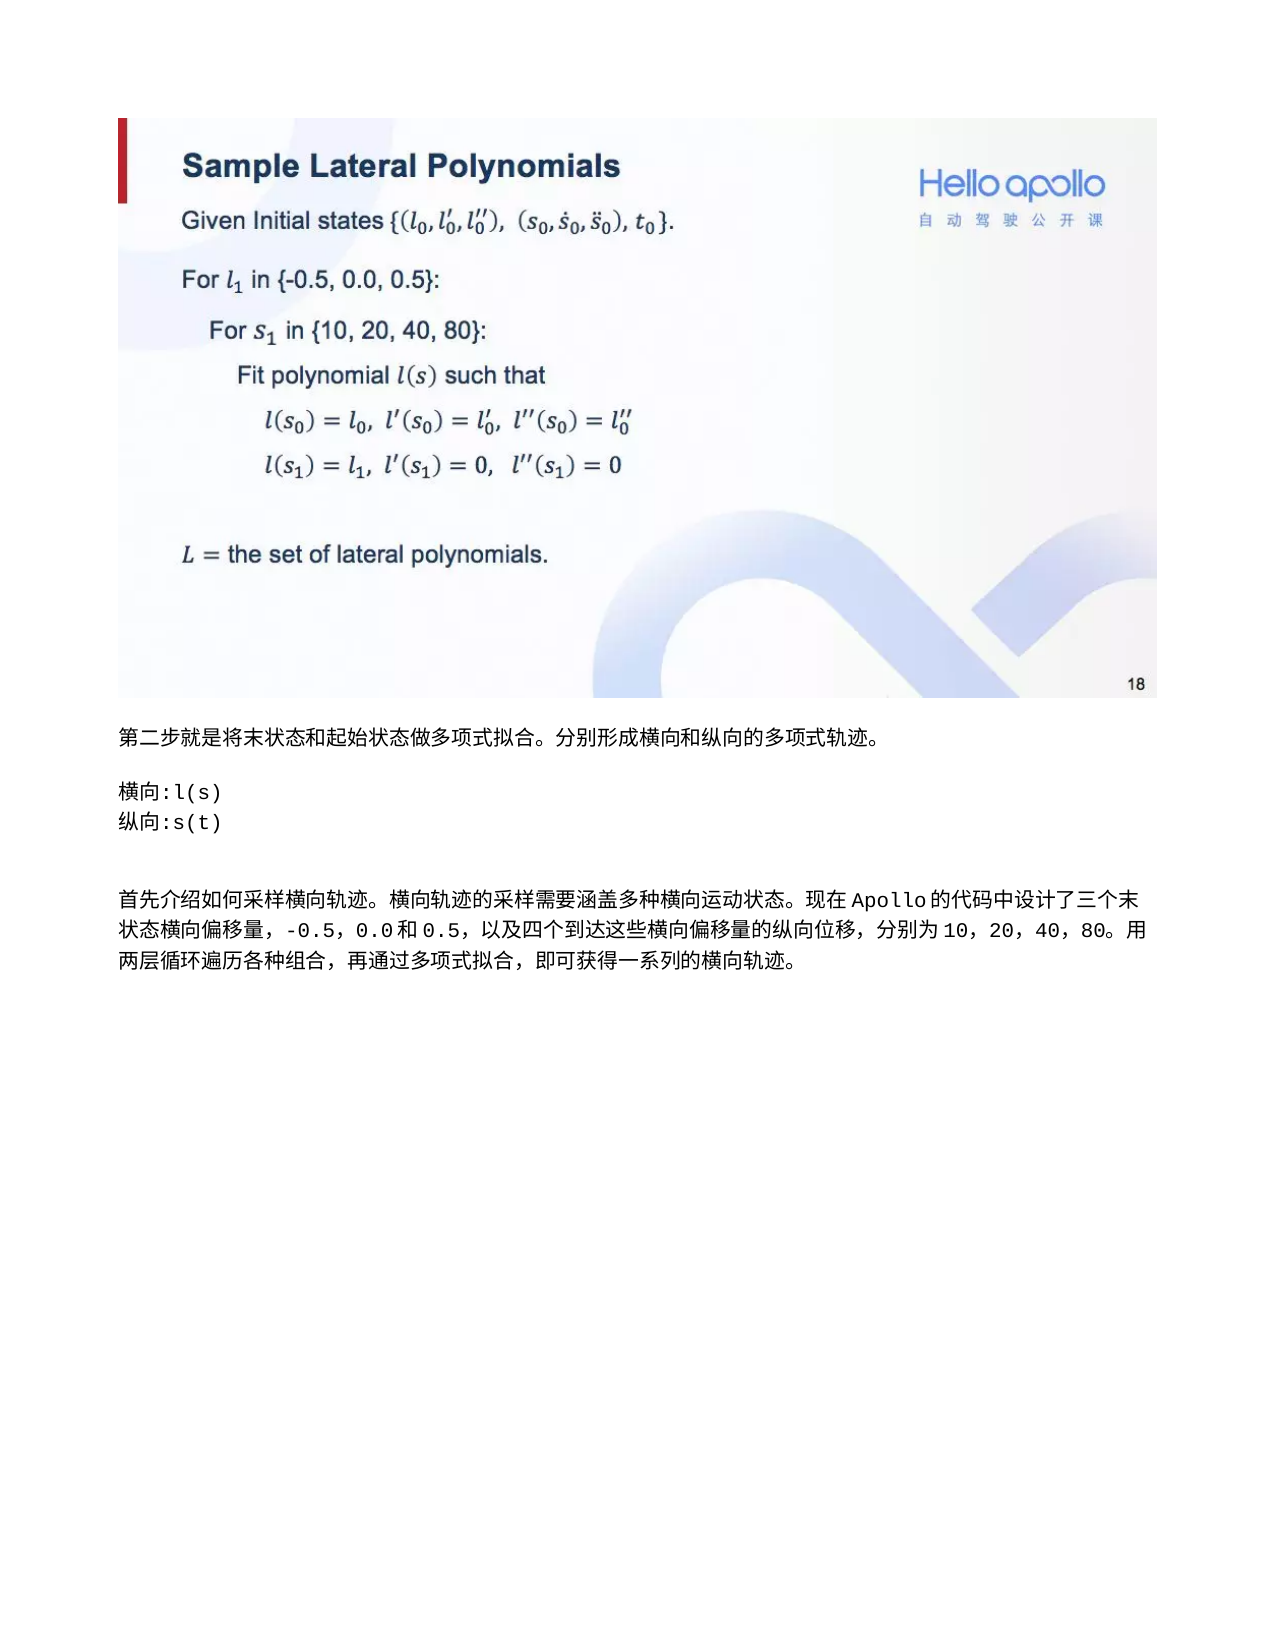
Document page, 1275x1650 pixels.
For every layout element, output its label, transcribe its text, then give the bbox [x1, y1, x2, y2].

text 第二步就是将末状态和起始状态做多项式拟合。分别形成横向和纵向的多项式轨迹。 [118, 721, 1157, 751]
text 首先介绍如何采样横向轨迹。横向轨迹的采样需要涵盖多种横向运动状态。现在Apollo的代码中设计了三个末状态横向偏移量，-0.5，0.0和0.5，以及四个到达这些横向偏移量的纵向位移，分别为10，20，40，80。用两层循环遍历各种组合，再通过多项式拟合，即可获得一系列的横向轨迹。 [118, 883, 1157, 974]
picture [118, 118, 1157, 698]
text 纵向:s(t) [118, 805, 1157, 836]
text 横向:l(s) [118, 775, 1157, 805]
